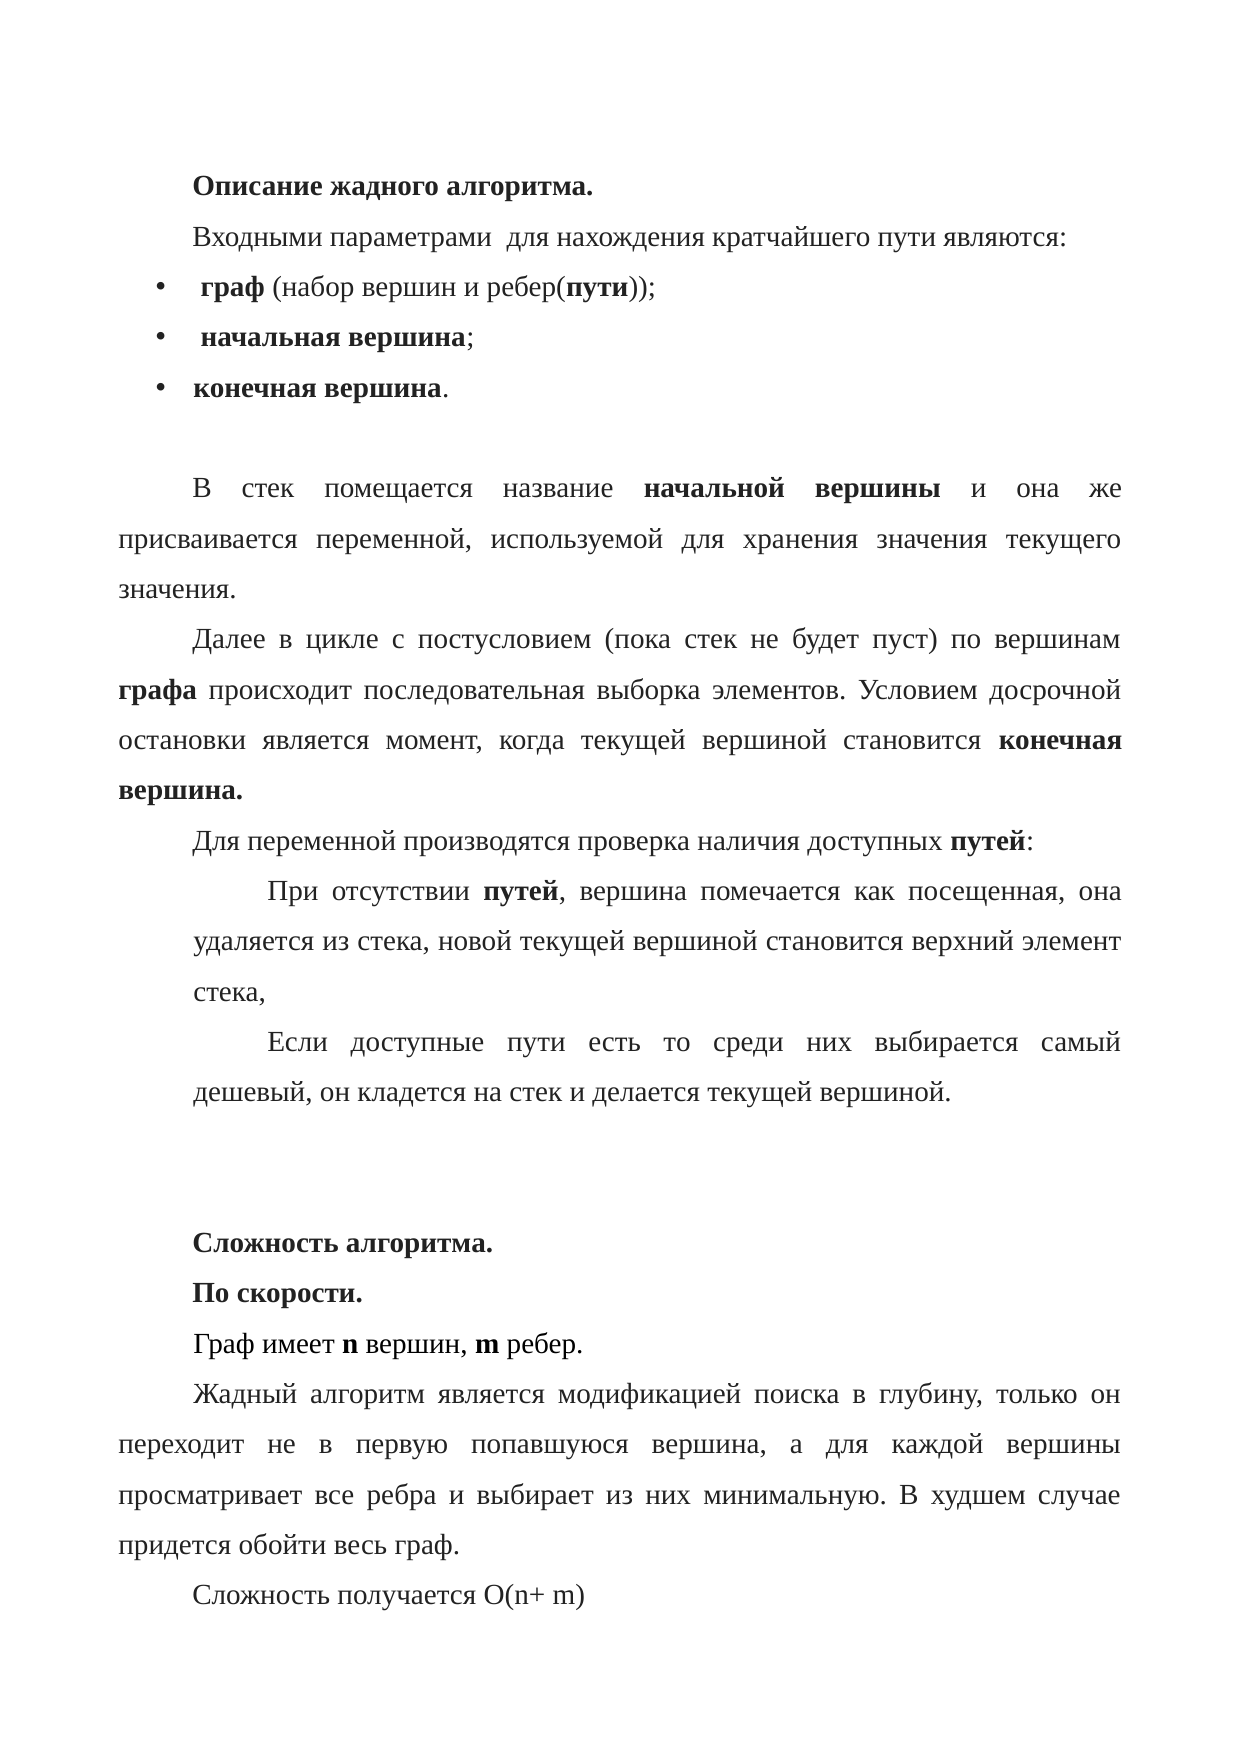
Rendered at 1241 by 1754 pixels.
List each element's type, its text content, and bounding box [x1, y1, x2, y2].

text В стек помещается название начальной вершины и она же присваивается переменной, используемой для хранения значения текущего значения. [118, 471, 1122, 605]
text Для переменной производятся проверка наличия доступных путей: [118, 823, 1122, 856]
text Сложность получается O(n+ m) [118, 1577, 1122, 1611]
list начальная вершина; [156, 319, 1122, 353]
text Сложность алгоритма. [118, 1225, 1122, 1259]
text Входными параметрами для нахождения кратчайшего пути являются: [118, 219, 1122, 252]
text Описание жадного алгоритма. [118, 168, 1122, 202]
text Граф имеет n вершин, m ребер. [118, 1326, 1122, 1359]
text Жадный алгоритм является модификацией поиска в глубину, только он переходит не в первую попавшуюся вершина, а для каждой вершины просматривает все ребра и выбирает из них минимальную. В худшем случае придется обойти весь граф. [118, 1376, 1122, 1561]
list граф (набор вершин и ребер(пути)); [156, 269, 1122, 303]
text Если доступные пути есть то среди них выбирается самый дешевый, он кладется на стек и делается текущей вершиной. [193, 1024, 1122, 1108]
list конечная вершина. [156, 370, 1122, 403]
text При отсутствии путей, вершина помечается как посещенная, она удаляется из стека, новой текущей вершиной становится верхний элемент стека, [193, 873, 1122, 1007]
text По скорости. [118, 1276, 1122, 1309]
text Далее в цикле с постусловием (пока стек не будет пуст) по вершинам графа происходит последовательная выборка элементов. Условием досрочной остановки является момент, когда текущей вершиной становится конечная вершина. [118, 622, 1122, 806]
